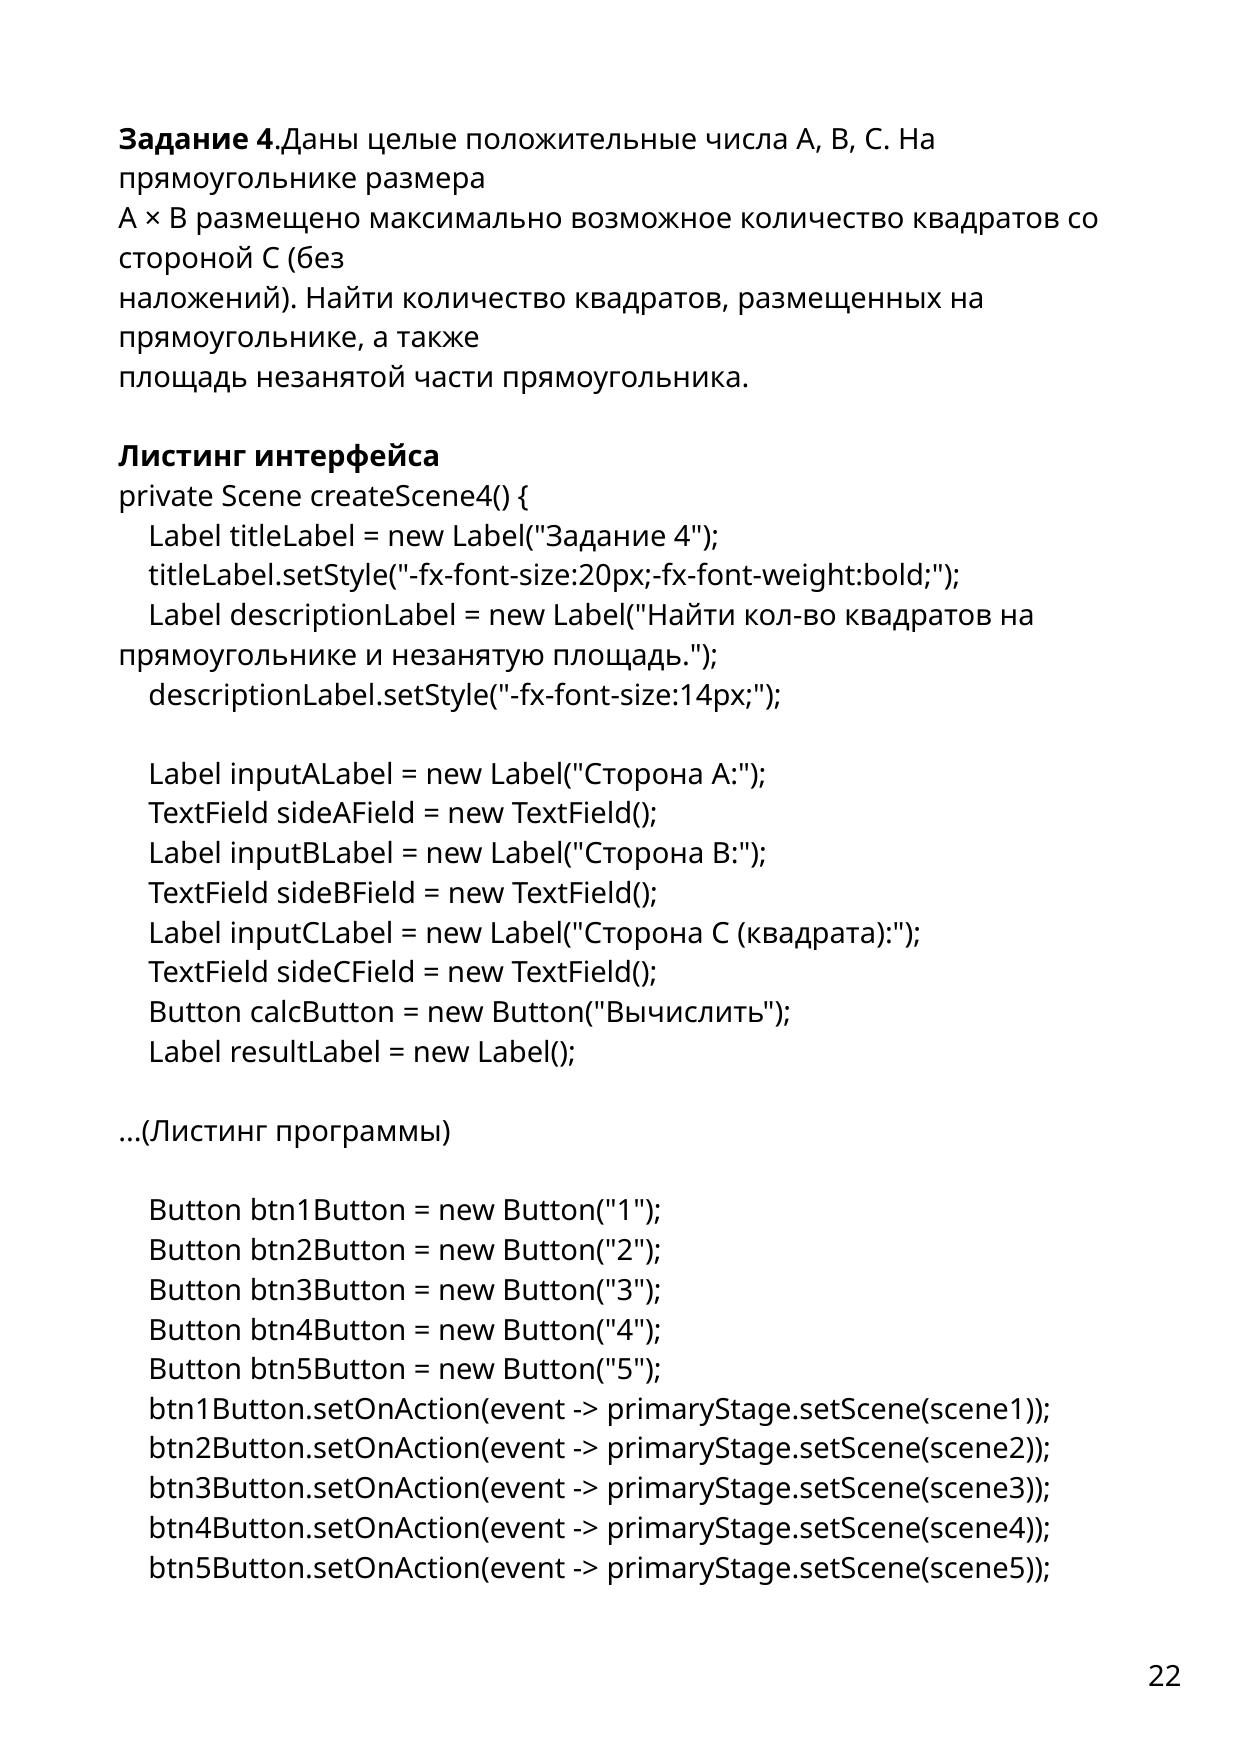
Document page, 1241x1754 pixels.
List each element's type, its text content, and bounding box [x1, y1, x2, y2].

text Задание 4.Даны целые положительные числа A, B, C. На прямоугольнике размера [118, 118, 1181, 197]
text площадь незанятой части прямоугольника. [118, 356, 1181, 396]
text A × B размещено максимально возможное количество квадратов со стороной C (без [118, 197, 1181, 277]
text private Scene createScene4() { Label titleLabel = new Label("Задание 4"); titleLabel.setStyle("-fx-font-size:20px;-fx-font-weight:bold;"); Label descriptionLabel = new Label("Найти кол-во квадратов на прямоугольнике и незанятую площадь."); descriptionLabel.setStyle("-fx-font-size:14px;"); Label inputALabel = new Label("Сторона A:"); TextField sideAField = new TextField(); Label inputBLabel = new Label("Сторона B:"); TextField sideBField = new TextField(); Label inputCLabel = new Label("Сторона C (квадрата):"); TextField sideCField = new TextField(); Button calcButton = new Button("Вычислить"); Label resultLabel = new Label(); ...(Листинг программы) Button btn1Button = new Button("1"); Button btn2Button = new Button("2"); Button btn3Button = new Button("3"); Button btn4Button = new Button("4"); Button btn5Button = new Button("5"); btn1Button.setOnAction(event -> primaryStage.setScene(scene1)); btn2Button.setOnAction(event -> primaryStage.setScene(scene2)); btn3Button.setOnAction(event -> primaryStage.setScene(scene3)); btn4Button.setOnAction(event -> primaryStage.setScene(scene4)); btn5Button.setOnAction(event -> primaryStage.setScene(scene5)); [118, 475, 1181, 1626]
text наложений). Найти количество квадратов, размещенных на прямоугольнике, а также [118, 277, 1181, 356]
text Листинг интерфейса [118, 436, 1181, 475]
